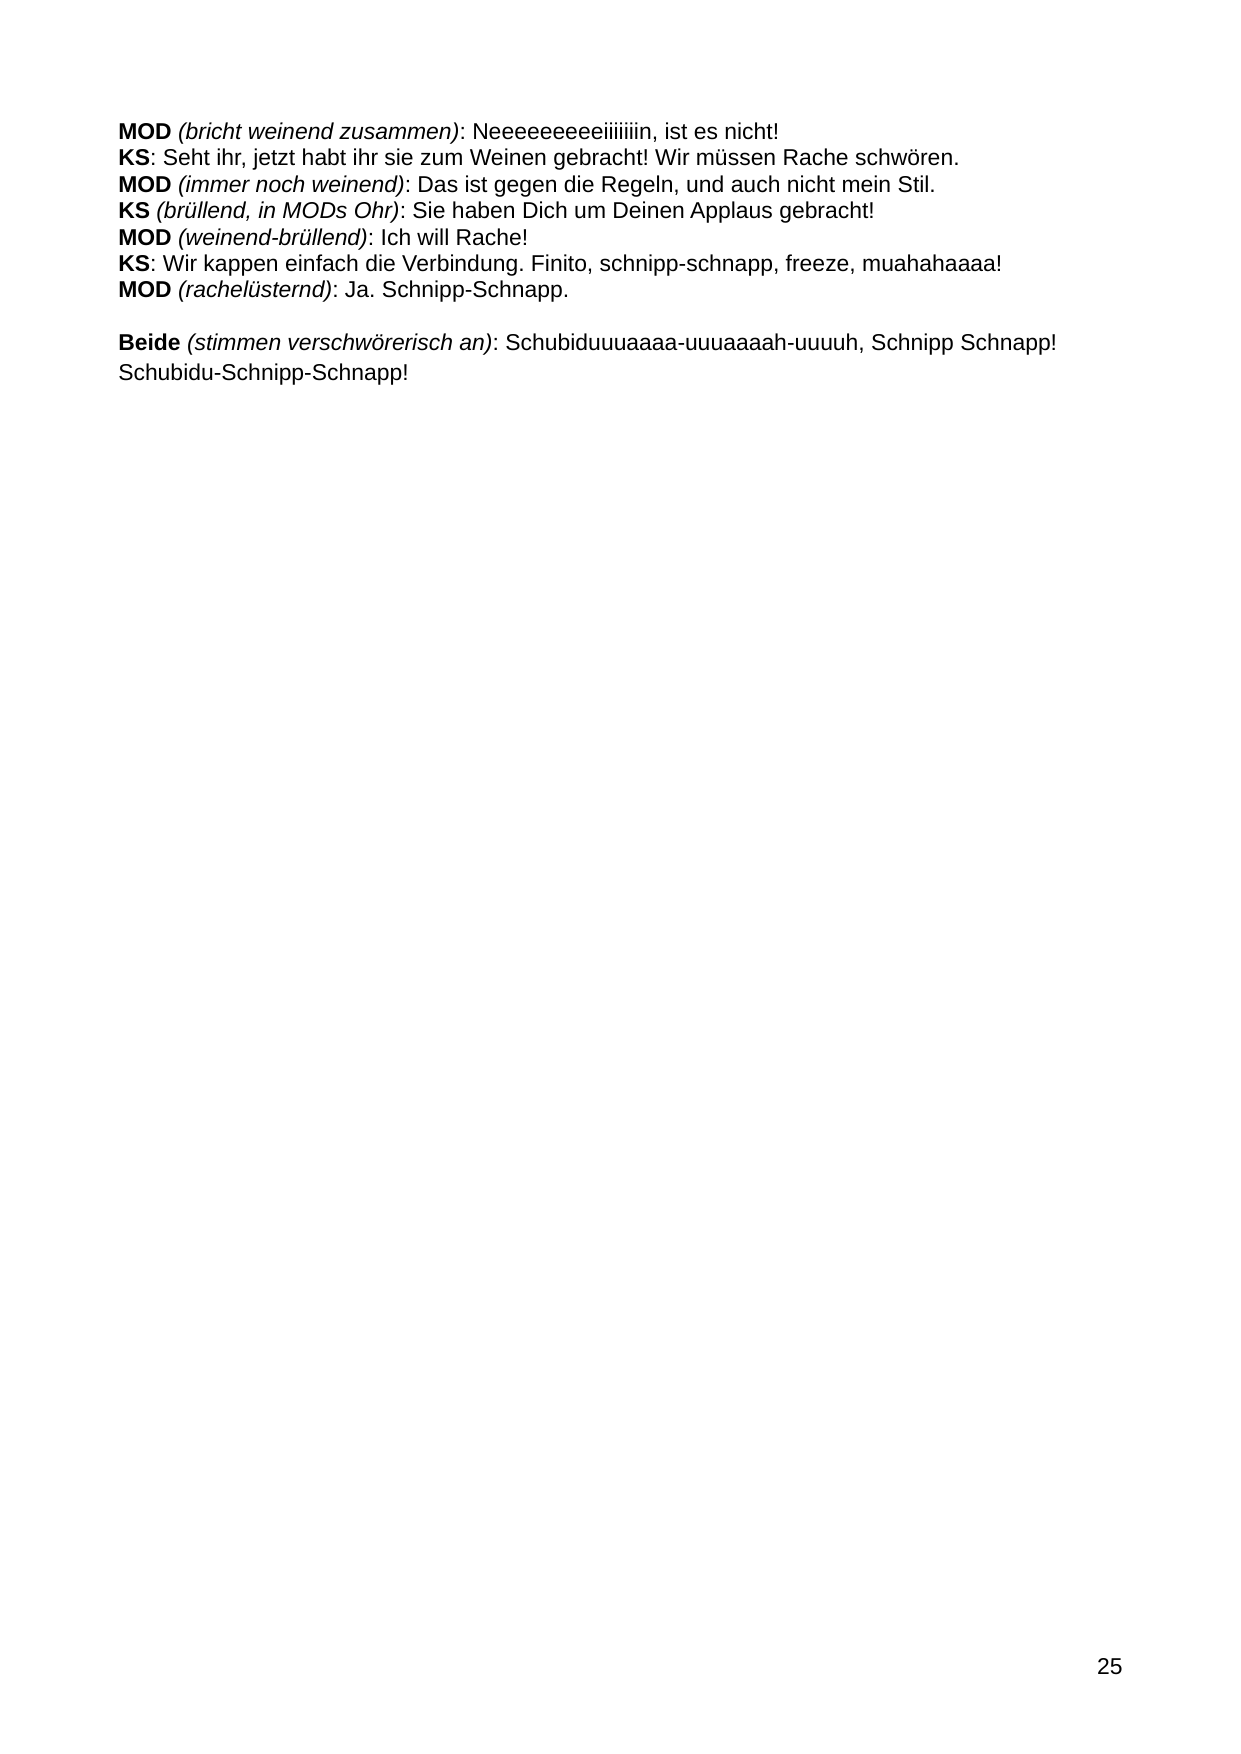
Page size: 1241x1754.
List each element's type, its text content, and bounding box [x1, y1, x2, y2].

text MOD (rachelüsternd): Ja. Schnipp-Schnapp. [118, 276, 1122, 302]
text KS (brüllend, in MODs Ohr): Sie haben Dich um Deinen Applaus gebracht! [118, 197, 1122, 223]
text KS: Wir kappen einfach die Verbindung. Finito, schnipp-schnapp, freeze, muahahaaaa! [118, 250, 1122, 276]
text Beide (stimmen verschwörerisch an): Schubiduuuaaaa-uuuaaaah-uuuuh, Schnipp Schnapp! Schubidu-Schnipp-Schnapp! [118, 329, 1122, 385]
text KS: Seht ihr, jetzt habt ihr sie zum Weinen gebracht! Wir müssen Rache schwören. [118, 144, 1122, 171]
text MOD (bricht weinend zusammen): Neeeeeeeeeiiiiiiin, ist es nicht! [118, 118, 1122, 144]
text MOD (immer noch weinend): Das ist gegen die Regeln, und auch nicht mein Stil. [118, 171, 1122, 197]
text MOD (weinend-brüllend): Ich will Rache! [118, 223, 1122, 250]
